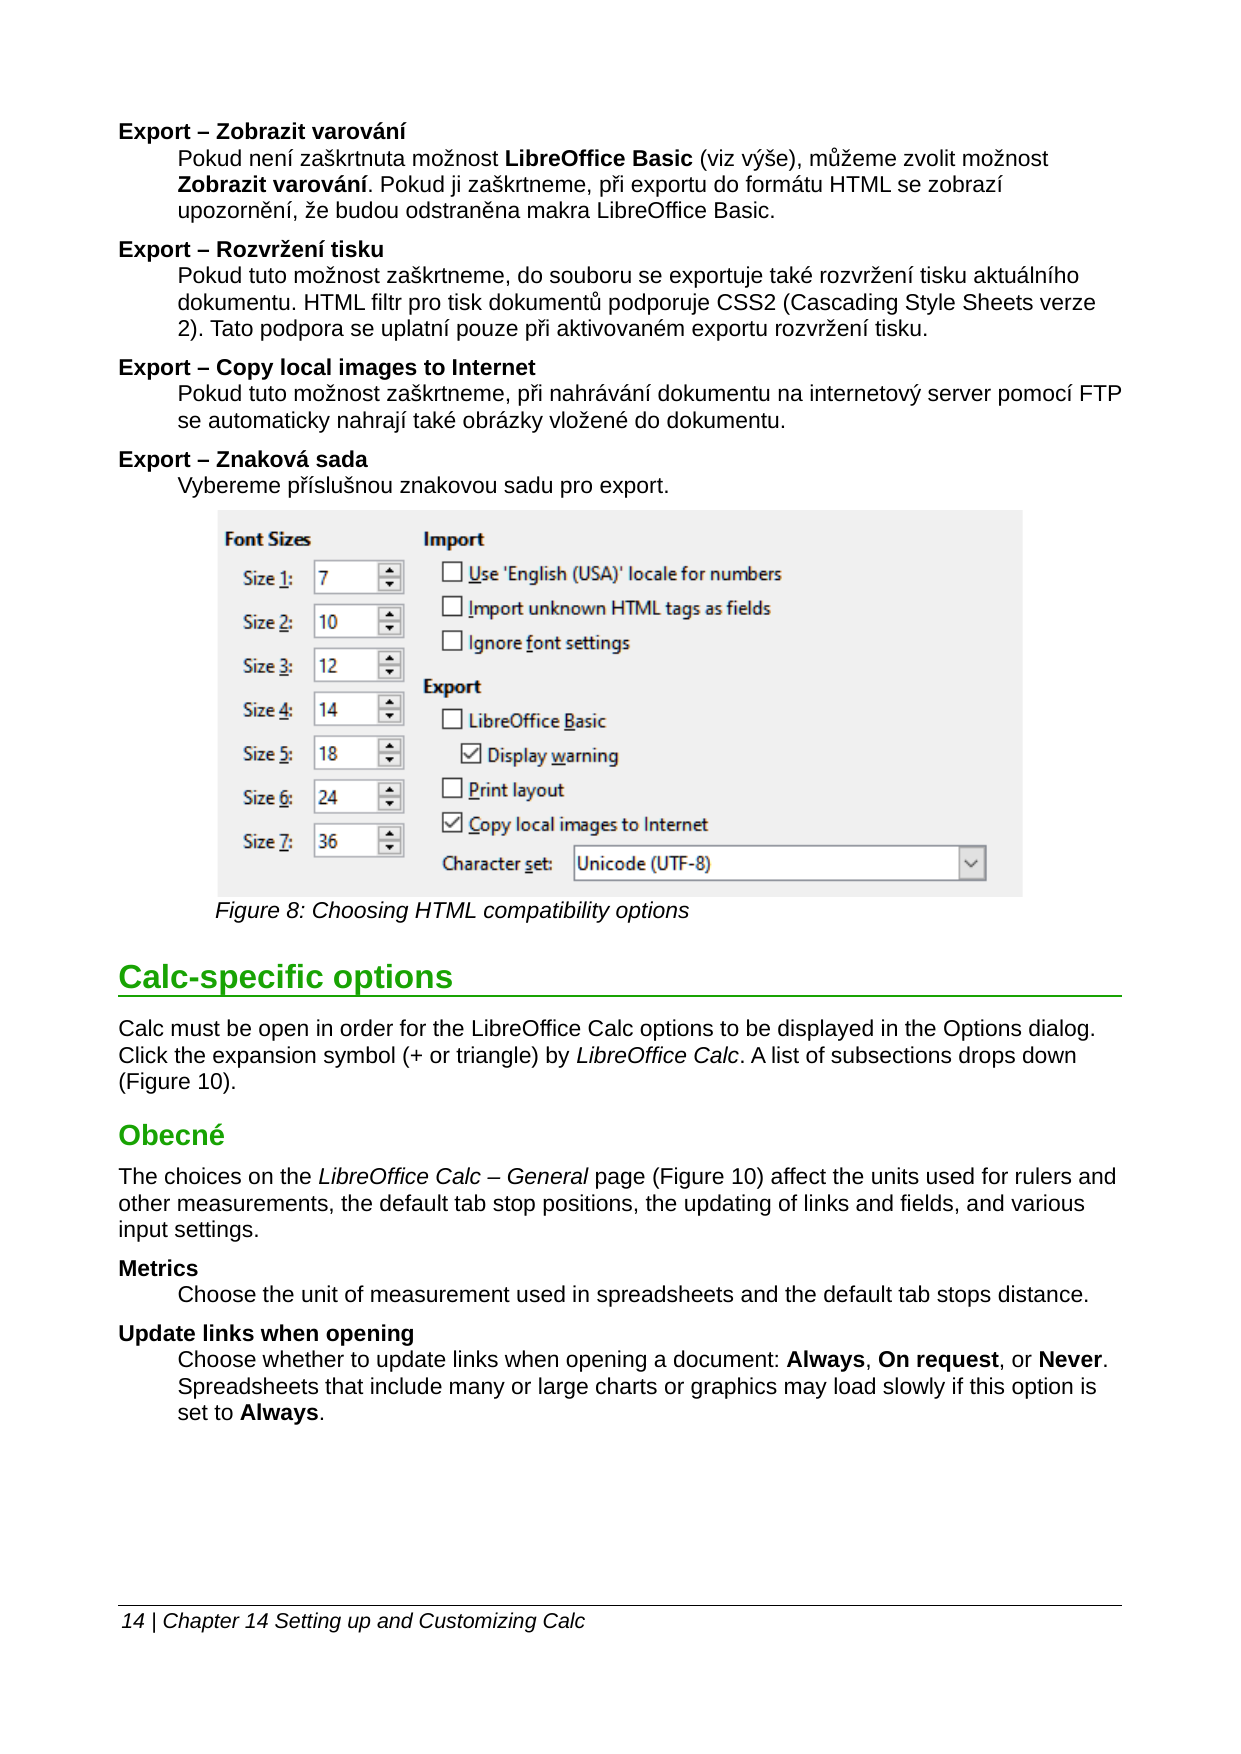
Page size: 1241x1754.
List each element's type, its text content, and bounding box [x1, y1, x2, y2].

text Export – Rozvržení tisku [118, 236, 1122, 262]
text Calc must be open in order for the LibreOffice Calc options to be displayed in the Options dialog. Click the expansion symbol (+ or triangle) by LibreOffice Calc. A list of subsections drops down (Figure 10). [118, 1015, 1122, 1094]
text Vybereme příslušnou znakovou sadu pro export. [177, 472, 1122, 498]
text Choose the unit of measurement used in spreadsheets and the default tab stops distance. [177, 1281, 1122, 1307]
subtitle Calc-specific options [118, 957, 1122, 995]
text Figure 8: Choosing HTML compatibility options [215, 511, 1025, 923]
picture [217, 510, 1023, 897]
text The choices on the LibreOffice Calc – General page (Figure 10) affect the units used for rulers and other measurements, the default tab stop positions, the updating of links and fields, and various input settings. [118, 1163, 1122, 1242]
text Pokud tuto možnost zaškrtneme, do souboru se exportuje také rozvržení tisku aktuálního dokumentu. HTML filtr pro tisk dokumentů podporuje CSS2 (Cascading Style Sheets verze 2). Tato podpora se uplatní pouze při aktivovaném exportu rozvržení tisku. [177, 262, 1122, 341]
text Metrics [118, 1255, 1122, 1281]
text Export – Copy local images to Internet [118, 354, 1122, 380]
subtitle Obecné [118, 1118, 1122, 1151]
text Pokud není zaškrtnuta možnost LibreOffice Basic (viz výše), můžeme zvolit možnost Zobrazit varování. Pokud ji zaškrtneme, při exportu do formátu HTML se zobrazí upozornění, že budou odstraněna makra LibreOffice Basic. [177, 144, 1122, 223]
text Pokud tuto možnost zaškrtneme, při nahrávání dokumentu na internetový server pomocí FTP se automaticky nahrají také obrázky vložené do dokumentu. [177, 380, 1122, 433]
text Choose whether to update links when opening a document: Always, On request, or Never. Spreadsheets that include many or large charts or graphics may load slowly if this option is set to Always. [177, 1346, 1122, 1425]
text Update links when opening [118, 1320, 1122, 1346]
text Export – Zobrazit varování [118, 118, 1122, 144]
text Export – Znaková sada [118, 446, 1122, 472]
